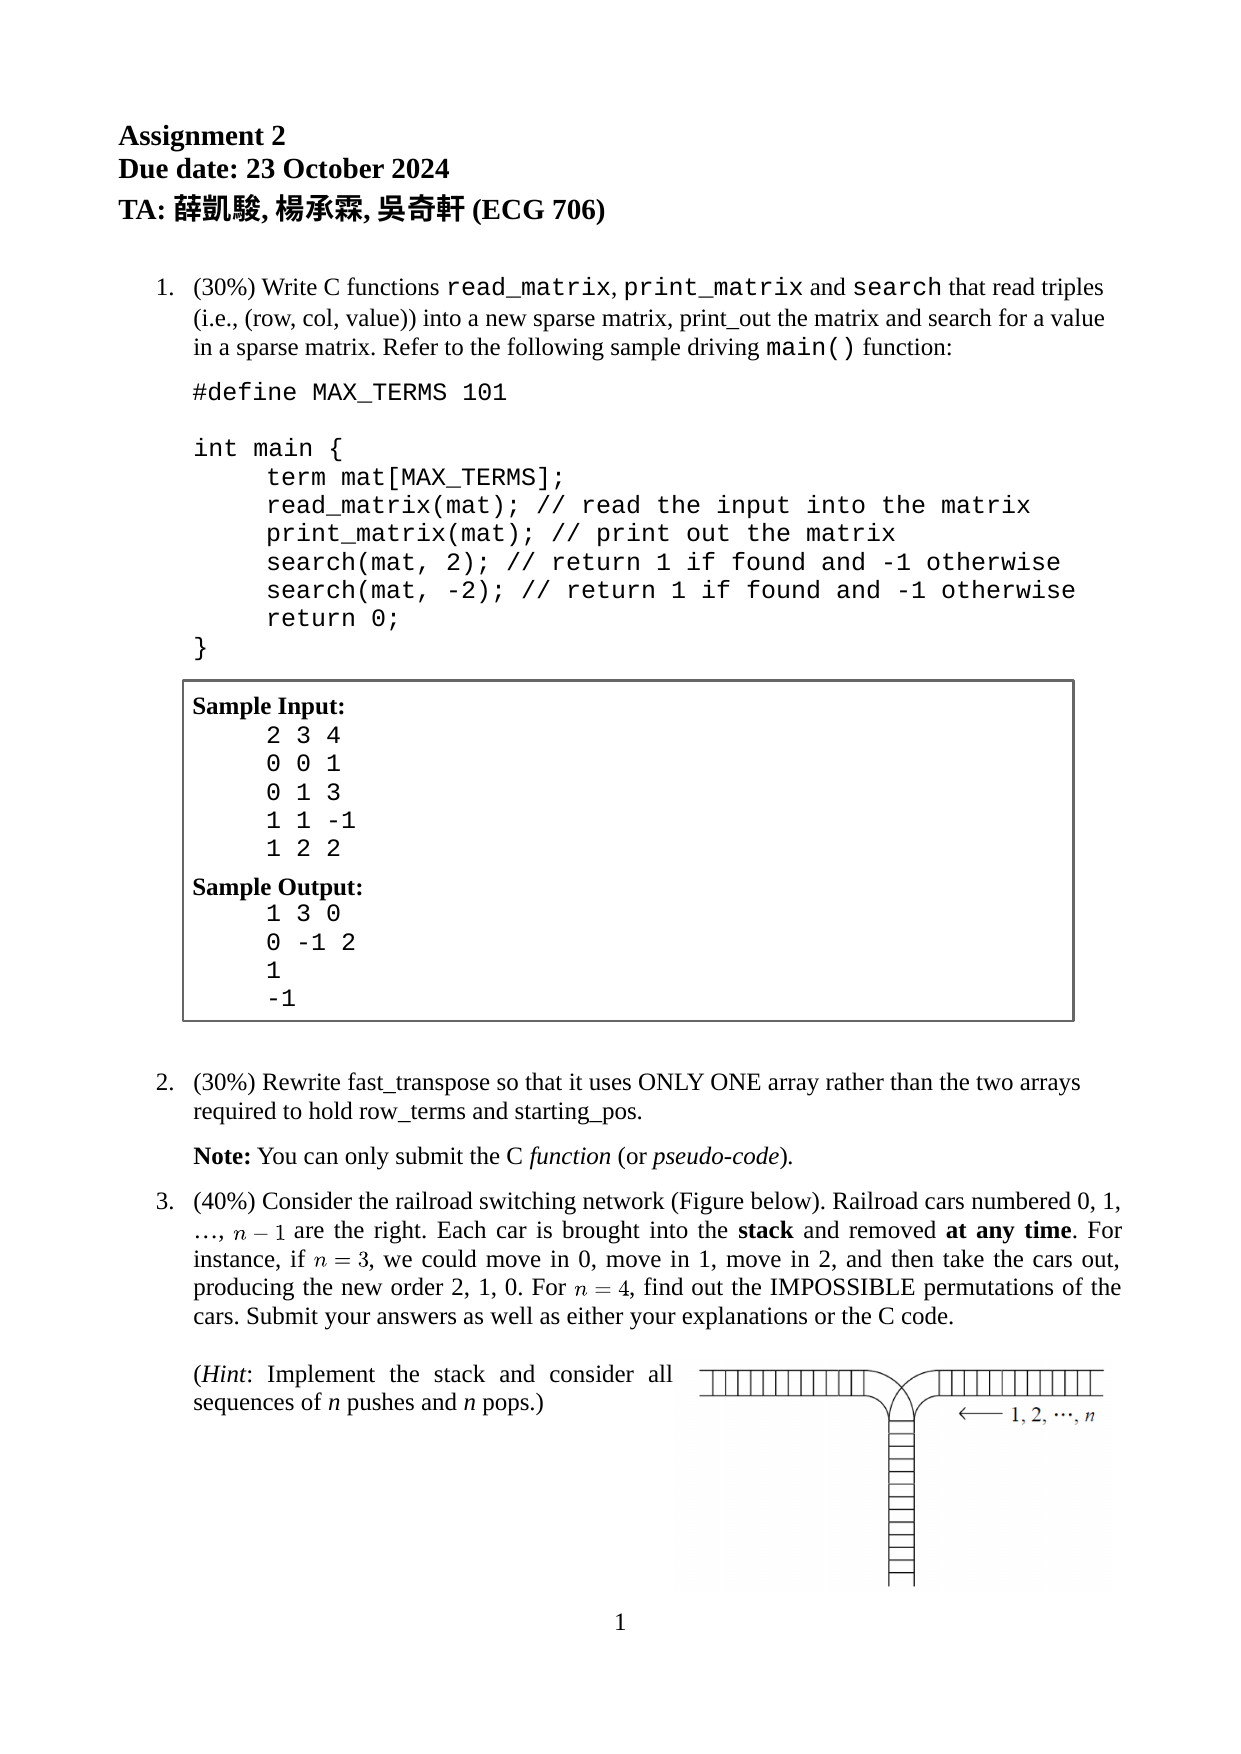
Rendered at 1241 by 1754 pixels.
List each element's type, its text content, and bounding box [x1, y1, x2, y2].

text 0 1 3 [184, 779, 1072, 807]
text [118, 929, 182, 958]
list (30%) Rewrite fast_transpose so that it uses ONLY ONE array rather than the two arrays required to hold row_terms and starting_pos. [156, 1067, 1122, 1125]
text -1 [184, 986, 1072, 1014]
list Note: You can only submit the C function (or pseudo-code). [156, 1141, 1122, 1170]
text search(mat, -2); // return 1 if found and -1 otherwise [118, 577, 1122, 606]
text [1075, 836, 1122, 864]
text read_matrix(mat); // read the input into the matrix [118, 492, 1122, 521]
list (30%) Write C functions read_matrix, print_matrix and search that read triples (i.e., (row, col, value)) into a new sparse matrix, print_out the matrix and search for a value in a sparse matrix. Refer to the following sample driving main() function: [156, 272, 1122, 363]
text Sample Input: 2 3 4 [118, 662, 1122, 751]
text 1 1 -1 [184, 807, 1072, 836]
text [1075, 807, 1122, 836]
text [1075, 779, 1122, 807]
text 1 [184, 958, 1072, 986]
text [118, 836, 182, 864]
text [118, 958, 182, 986]
text 0 0 1 [184, 751, 1072, 779]
text [118, 872, 182, 929]
picture [673, 1356, 1112, 1592]
text search(mat, 2); // return 1 if found and -1 otherwise [118, 549, 1122, 577]
text Sample Output: 1 3 0 [184, 872, 1072, 929]
text [118, 779, 182, 807]
text #define MAX_TERMS 101 [118, 379, 1122, 436]
list int main { [156, 436, 1122, 464]
text [1075, 751, 1122, 779]
text return 0; [118, 606, 1122, 634]
text [118, 751, 182, 779]
list (40%) Consider the railroad switching network (Figure below). Railroad cars numbered 0, 1, …, are the right. Each car is brought into the stack and removed at any time. For instance, if , we could move in 0, move in 1, move in 2, and then take the cars out, producing the new order 2, 1, 0. For , find out the IMPOSSIBLE permutations of the cars. Submit your answers as well as either your explanations or the C code. (Hint: Implement the stack and consider all sequences of n pushes and n pops.) [156, 1186, 1122, 1416]
text [1075, 872, 1122, 929]
text TA: 薛凱駿, 楊承霖, 吳奇軒 (ECG 706) [118, 185, 1122, 227]
text 0 -1 2 [184, 929, 1072, 958]
text [118, 986, 182, 1014]
text print_matrix(mat); // print out the matrix [118, 521, 1122, 549]
text term mat[MAX_TERMS]; [118, 464, 1122, 492]
text [1075, 958, 1122, 986]
text [118, 807, 182, 836]
text Due date: 23 October 2024 [118, 152, 1122, 185]
list } [156, 634, 1122, 662]
text 1 2 2 [184, 836, 1072, 864]
text Assignment 2 [118, 118, 1122, 152]
text [1075, 986, 1122, 1014]
text [1075, 929, 1122, 958]
